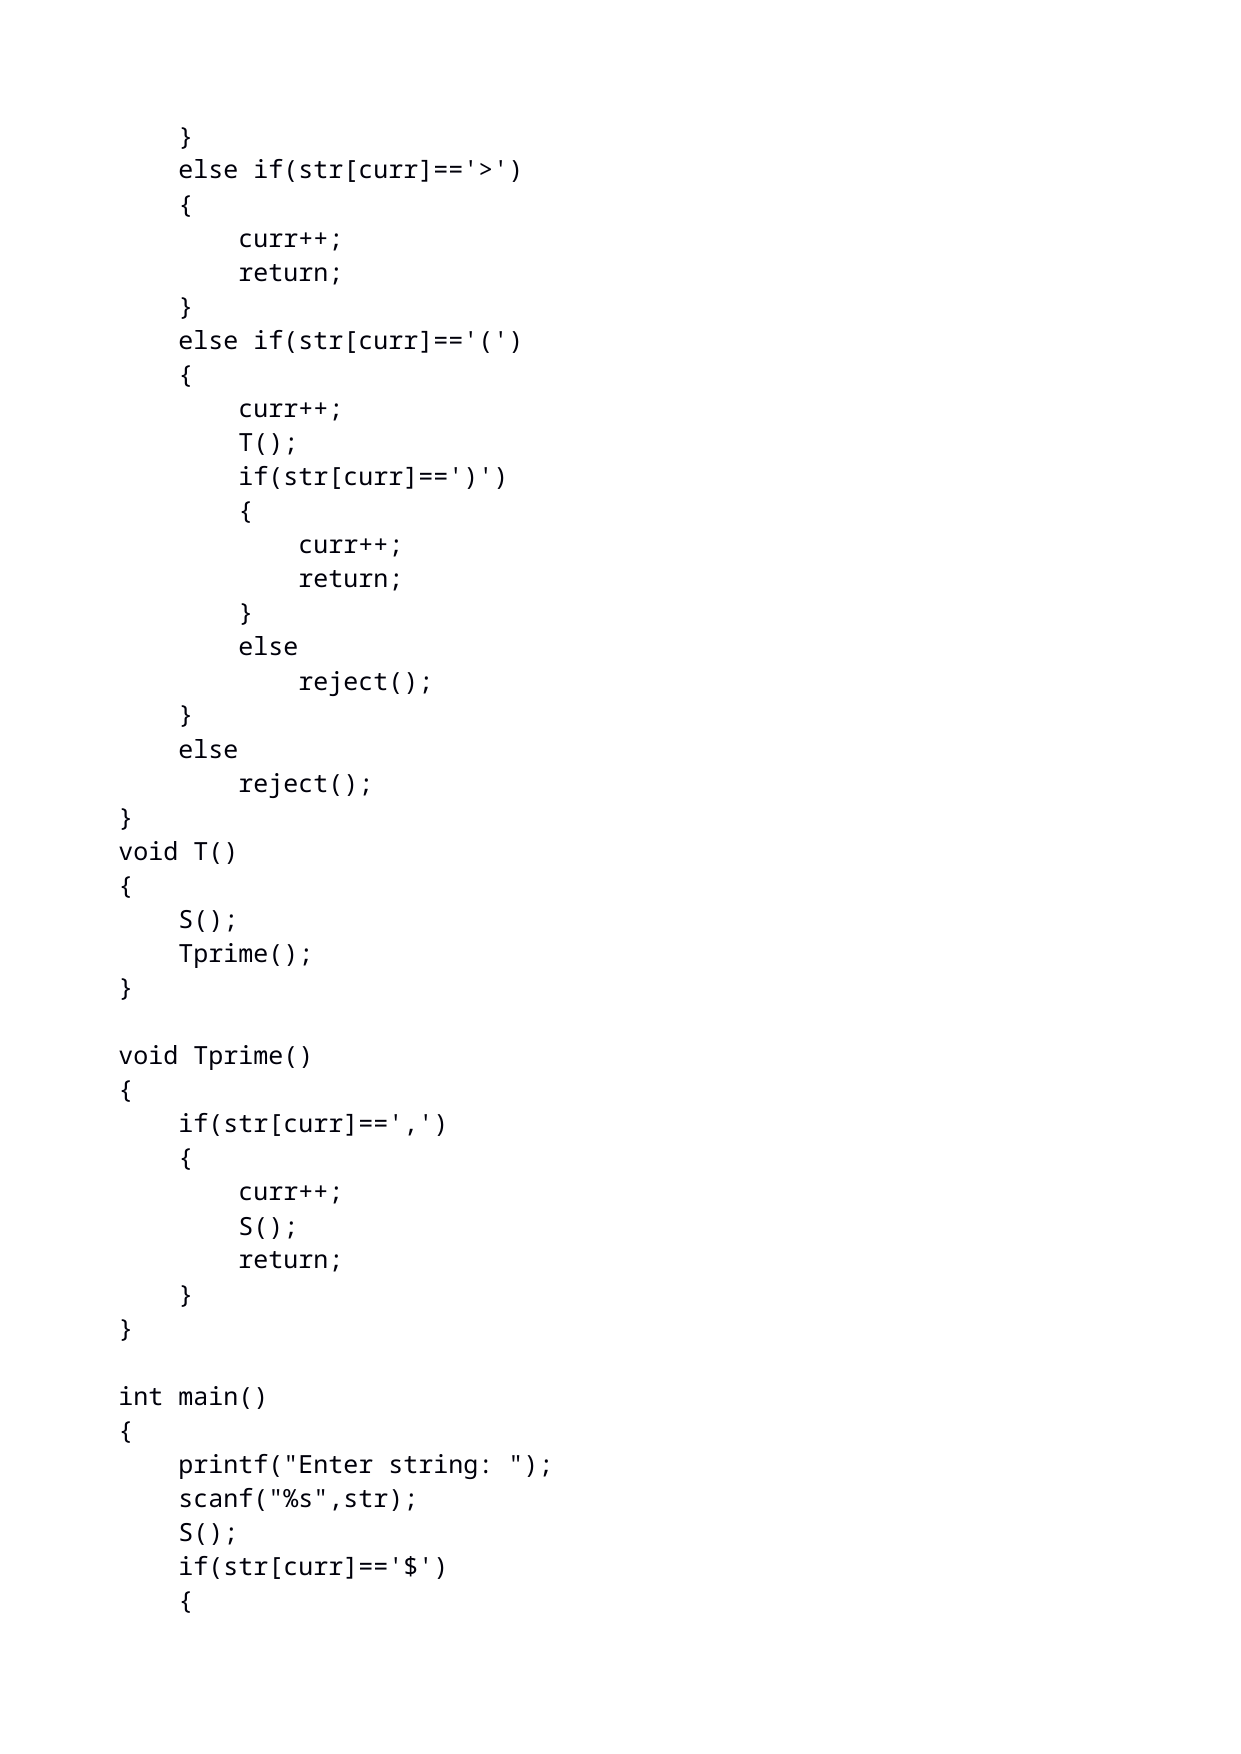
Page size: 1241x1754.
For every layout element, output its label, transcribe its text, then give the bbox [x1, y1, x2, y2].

text curr++; [118, 220, 1122, 254]
text reject(); [118, 663, 1122, 697]
text { [118, 357, 1122, 391]
text T(); [118, 425, 1122, 459]
text } [118, 697, 1122, 731]
text reject(); [118, 765, 1122, 799]
text curr++; [118, 527, 1122, 561]
text S(); [118, 1208, 1122, 1242]
text else if(str[curr]=='(') [118, 322, 1122, 357]
text if(str[curr]==')') [118, 459, 1122, 493]
text } [118, 1276, 1122, 1310]
text curr++; [118, 391, 1122, 425]
text S(); [118, 902, 1122, 936]
text { [118, 186, 1122, 220]
text } [118, 595, 1122, 629]
text return; [118, 1242, 1122, 1276]
text { [118, 1140, 1122, 1174]
text else [118, 629, 1122, 663]
text } [118, 118, 1122, 152]
text scanf("%s",str); [118, 1481, 1122, 1515]
text int main() [118, 1378, 1122, 1412]
text void T() [118, 833, 1122, 867]
text S(); [118, 1515, 1122, 1549]
text { [118, 493, 1122, 527]
text { [118, 867, 1122, 902]
text if(str[curr]=='$') [118, 1549, 1122, 1583]
text curr++; [118, 1174, 1122, 1208]
text } [118, 288, 1122, 322]
text { [118, 1412, 1122, 1447]
text printf("Enter string: "); [118, 1447, 1122, 1481]
text else [118, 731, 1122, 765]
text if(str[curr]==',') [118, 1106, 1122, 1140]
text } [118, 1310, 1122, 1344]
text { [118, 1072, 1122, 1106]
text } [118, 799, 1122, 833]
text else if(str[curr]=='>') [118, 152, 1122, 186]
text return; [118, 561, 1122, 595]
text { [118, 1583, 1122, 1617]
text void Tprime() [118, 1038, 1122, 1072]
text Tprime(); [118, 936, 1122, 970]
text return; [118, 254, 1122, 288]
text } [118, 970, 1122, 1004]
